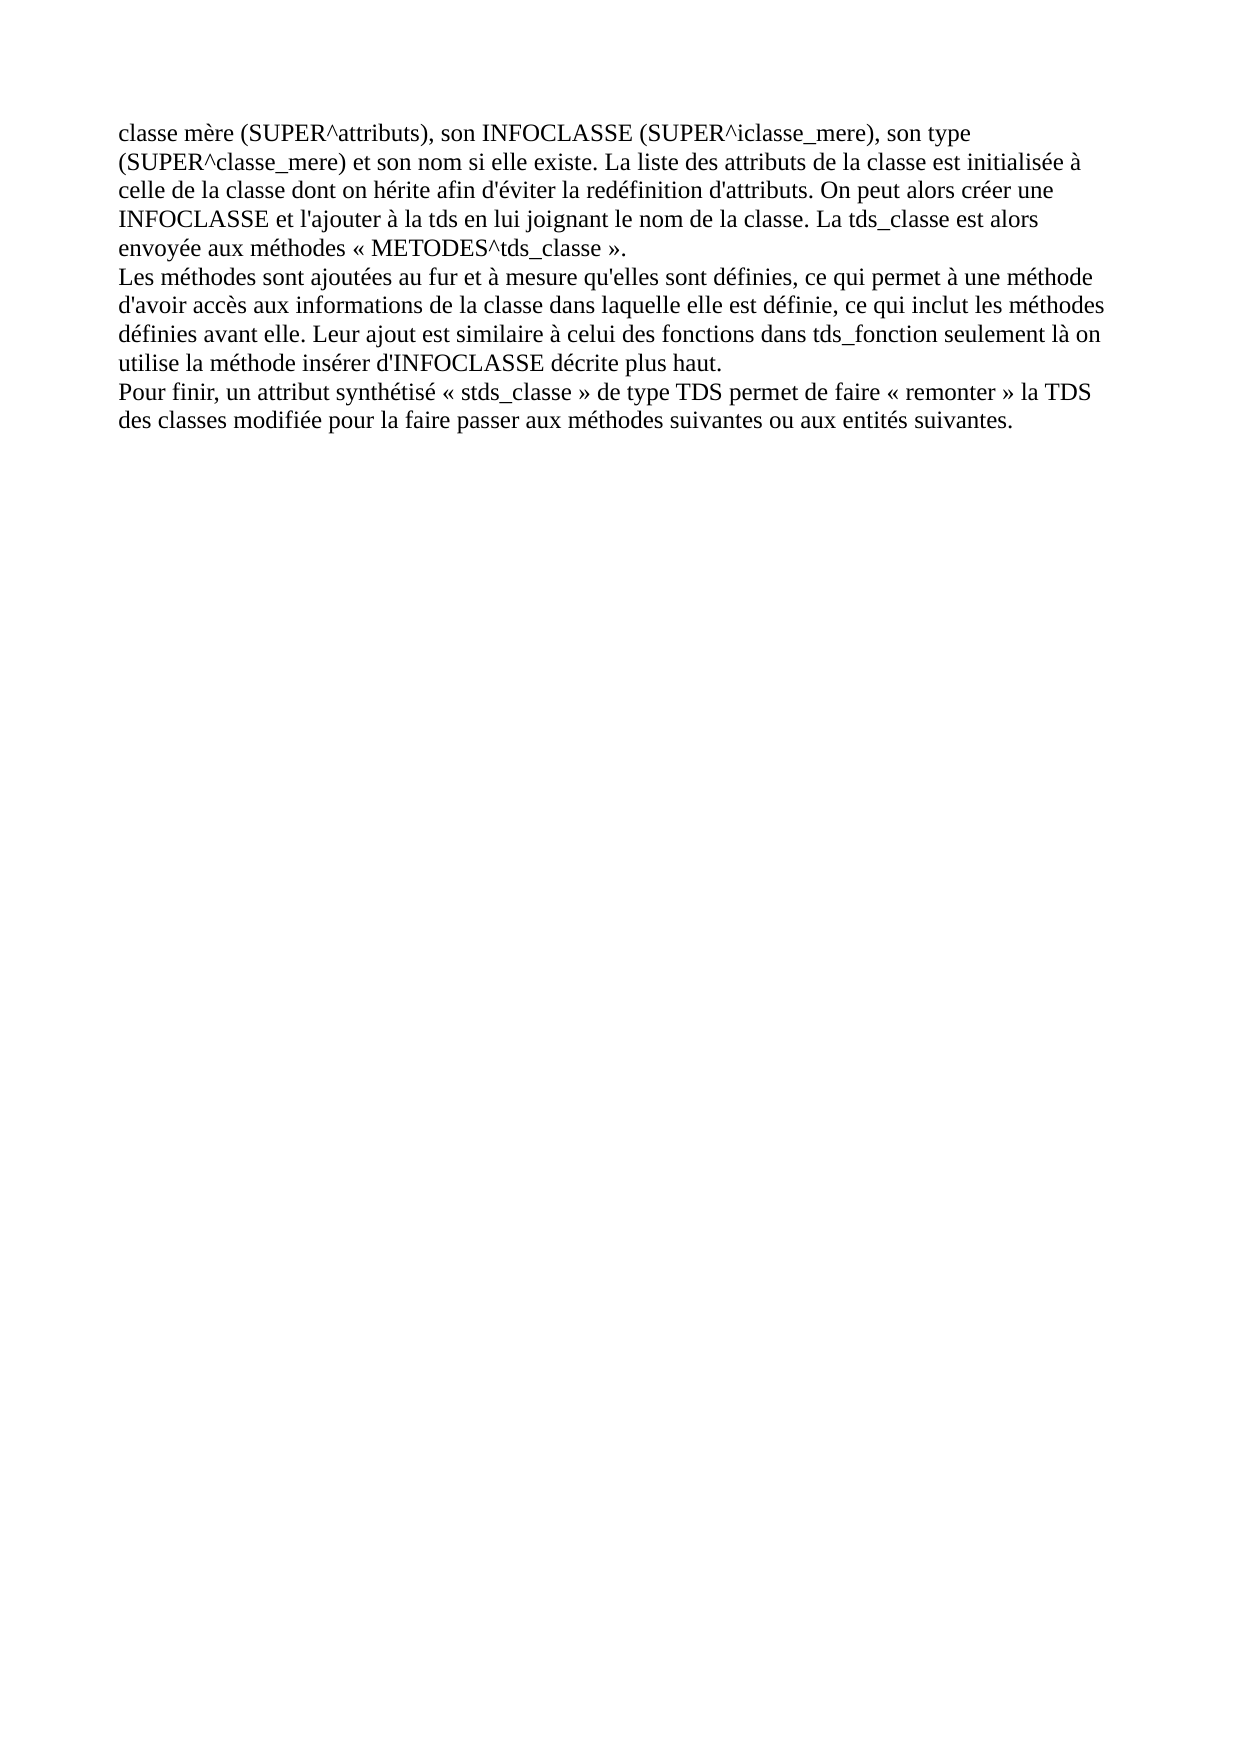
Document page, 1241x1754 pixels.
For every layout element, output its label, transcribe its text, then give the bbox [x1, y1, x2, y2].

text Les méthodes sont ajoutées au fur et à mesure qu'elles sont définies, ce qui permet à une méthode d'avoir accès aux informations de la classe dans laquelle elle est définie, ce qui inclut les méthodes définies avant elle. Leur ajout est similaire à celui des fonctions dans tds_fonction seulement là on utilise la méthode insérer d'INFOCLASSE décrite plus haut. [118, 262, 1122, 377]
text Pour finir, un attribut synthétisé « stds_classe » de type TDS permet de faire « remonter » la TDS des classes modifiée pour la faire passer aux méthodes suivantes ou aux entités suivantes. [118, 377, 1122, 434]
text classe mère (SUPER^attributs), son INFOCLASSE (SUPER^iclasse_mere), son type (SUPER^classe_mere) et son nom si elle existe. La liste des attributs de la classe est initialisée à celle de la classe dont on hérite afin d'éviter la redéfinition d'attributs. On peut alors créer une INFOCLASSE et l'ajouter à la tds en lui joignant le nom de la classe. La tds_classe est alors envoyée aux méthodes « METODES^tds_classe ». [118, 118, 1122, 262]
